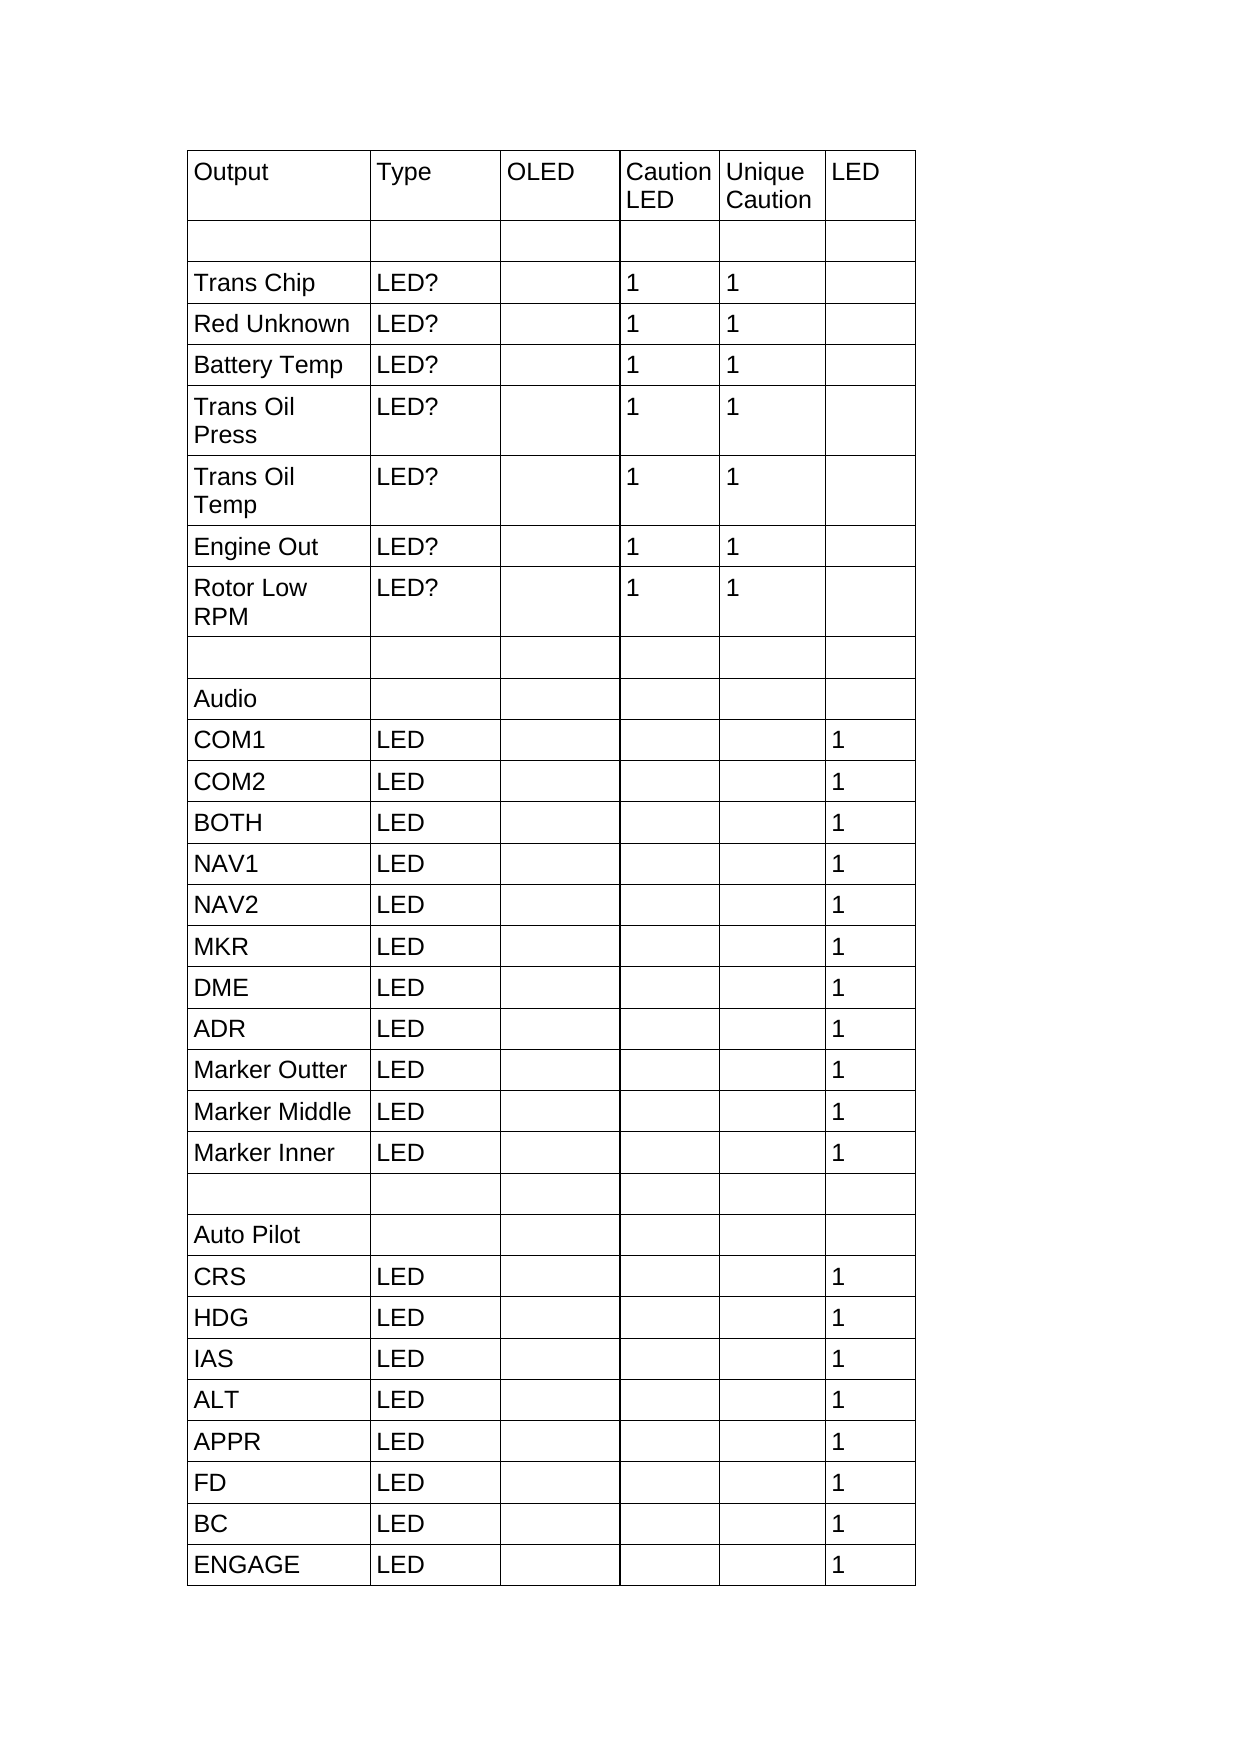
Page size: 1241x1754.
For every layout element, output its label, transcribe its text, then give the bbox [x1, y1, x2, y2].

table_cell LED [371, 1504, 500, 1544]
table_cell CRS [188, 1256, 370, 1296]
table_cell [188, 1174, 370, 1214]
table_cell Marker Middle [188, 1091, 370, 1131]
table_cell [371, 637, 500, 677]
table_cell [826, 679, 915, 719]
table_cell [188, 637, 370, 677]
table_cell [501, 761, 619, 801]
table_cell Trans Chip [188, 262, 370, 302]
table_cell [720, 802, 825, 842]
table_cell [826, 526, 915, 566]
table_cell LED? [371, 456, 500, 525]
table_cell Audio [188, 679, 370, 719]
table_cell LED [371, 844, 500, 884]
table_cell LED [371, 1091, 500, 1131]
table_cell [720, 1215, 825, 1255]
table_cell 1 [826, 885, 915, 925]
table_cell 1 [621, 262, 719, 302]
table_cell 1 [826, 844, 915, 884]
table_cell ADR [188, 1009, 370, 1049]
table_cell [501, 1380, 619, 1420]
table_cell [501, 1462, 619, 1502]
table_cell 1 [720, 567, 825, 636]
table_cell 1 [826, 1380, 915, 1420]
table_cell [501, 885, 619, 925]
table_cell [720, 1462, 825, 1502]
table_cell [501, 967, 619, 1007]
table_cell [501, 1256, 619, 1296]
table_cell [720, 221, 825, 261]
table_cell LED [371, 1297, 500, 1337]
table_cell [720, 1256, 825, 1296]
table_cell 1 [826, 1009, 915, 1049]
table_cell [501, 1050, 619, 1090]
table_cell 1 [720, 456, 825, 525]
table_cell [621, 1297, 719, 1337]
table_cell [720, 679, 825, 719]
table_cell [826, 304, 915, 344]
table_cell COM1 [188, 720, 370, 760]
table_cell [501, 1009, 619, 1049]
table_cell [621, 637, 719, 677]
table_cell HDG [188, 1297, 370, 1337]
table_header Unique Caution [720, 151, 825, 220]
table_cell IAS [188, 1339, 370, 1379]
table_cell LED? [371, 386, 500, 455]
table_cell 1 [720, 262, 825, 302]
table_cell [501, 720, 619, 760]
table_cell [720, 844, 825, 884]
table_cell [371, 1215, 500, 1255]
table_cell Auto Pilot [188, 1215, 370, 1255]
table_cell 1 [826, 720, 915, 760]
table_cell 1 [621, 526, 719, 566]
table_cell 1 [720, 526, 825, 566]
table_cell 1 [826, 1091, 915, 1131]
table_cell [826, 637, 915, 677]
table_cell [826, 1215, 915, 1255]
table_cell 1 [826, 1297, 915, 1337]
table_cell [501, 1545, 619, 1585]
table_cell BC [188, 1504, 370, 1544]
table_cell [621, 844, 719, 884]
table_cell [501, 1297, 619, 1337]
table_cell [826, 386, 915, 455]
table_cell [621, 1421, 719, 1461]
table_header Caution LED [621, 151, 719, 220]
table_cell 1 [826, 802, 915, 842]
table_cell [501, 345, 619, 385]
table_cell 1 [826, 1339, 915, 1379]
table_cell [720, 967, 825, 1007]
table_cell LED? [371, 567, 500, 636]
table_cell ENGAGE [188, 1545, 370, 1585]
table_cell LED? [371, 262, 500, 302]
table_cell [621, 1050, 719, 1090]
table_cell [720, 885, 825, 925]
table_cell [501, 844, 619, 884]
table_cell [720, 1504, 825, 1544]
table_cell [720, 1091, 825, 1131]
table_cell Trans Oil Press [188, 386, 370, 455]
table_cell LED [371, 1545, 500, 1585]
table_cell LED [371, 761, 500, 801]
table_cell 1 [621, 345, 719, 385]
table_cell [621, 967, 719, 1007]
table_cell [501, 1421, 619, 1461]
table_cell LED [371, 967, 500, 1007]
table_cell 1 [826, 926, 915, 966]
table_cell 1 [720, 304, 825, 344]
table_cell 1 [621, 567, 719, 636]
table_cell [720, 1174, 825, 1214]
table_cell [720, 1009, 825, 1049]
table_cell APPR [188, 1421, 370, 1461]
table_cell [501, 1504, 619, 1544]
table_cell [621, 1215, 719, 1255]
table_cell LED [371, 885, 500, 925]
table_cell LED [371, 1380, 500, 1420]
table_cell [501, 1174, 619, 1214]
table_cell NAV1 [188, 844, 370, 884]
table_cell [826, 262, 915, 302]
table_header Output [188, 151, 370, 220]
table_cell Battery Temp [188, 345, 370, 385]
table_cell [720, 1050, 825, 1090]
table_cell [720, 1132, 825, 1172]
table_cell [720, 1297, 825, 1337]
table_cell [720, 761, 825, 801]
table_cell 1 [621, 386, 719, 455]
table_cell [501, 1215, 619, 1255]
table_cell 1 [621, 304, 719, 344]
table_cell [826, 345, 915, 385]
table_cell LED [371, 1009, 500, 1049]
table_cell 1 [826, 1050, 915, 1090]
table_cell Red Unknown [188, 304, 370, 344]
table_cell [621, 761, 719, 801]
table_cell [826, 1174, 915, 1214]
table_cell 1 [826, 967, 915, 1007]
table_cell Marker Inner [188, 1132, 370, 1172]
table_cell LED [371, 926, 500, 966]
table_cell [501, 304, 619, 344]
table_cell Marker Outter [188, 1050, 370, 1090]
table_cell [621, 1339, 719, 1379]
table_cell [720, 1421, 825, 1461]
table_cell 1 [826, 1256, 915, 1296]
table_cell [501, 526, 619, 566]
table_cell [621, 1256, 719, 1296]
table_cell COM2 [188, 761, 370, 801]
table_cell [501, 567, 619, 636]
table_cell NAV2 [188, 885, 370, 925]
table_cell LED [371, 1132, 500, 1172]
table_cell [720, 637, 825, 677]
table_cell [720, 1380, 825, 1420]
table_cell [501, 679, 619, 719]
table_cell LED [371, 1462, 500, 1502]
table_cell 1 [720, 386, 825, 455]
table_header LED [826, 151, 915, 220]
table_cell LED? [371, 526, 500, 566]
table_cell [621, 926, 719, 966]
table_cell [621, 1091, 719, 1131]
table_cell [501, 637, 619, 677]
table_cell [826, 567, 915, 636]
table_cell [621, 1545, 719, 1585]
table_cell LED [371, 1421, 500, 1461]
table_cell [621, 1504, 719, 1544]
table_cell [621, 885, 719, 925]
table_cell [371, 221, 500, 261]
table_cell [501, 1339, 619, 1379]
table_cell [501, 802, 619, 842]
table_cell DME [188, 967, 370, 1007]
table_cell Engine Out [188, 526, 370, 566]
table_cell FD [188, 1462, 370, 1502]
table_cell [720, 1545, 825, 1585]
table_cell [621, 221, 719, 261]
table_cell ALT [188, 1380, 370, 1420]
table_cell BOTH [188, 802, 370, 842]
table_cell [621, 1009, 719, 1049]
table_header Type [371, 151, 500, 220]
table_cell [621, 1380, 719, 1420]
table_cell LED [371, 1339, 500, 1379]
table_cell [501, 221, 619, 261]
table_cell MKR [188, 926, 370, 966]
table_cell LED [371, 1050, 500, 1090]
table_cell [371, 1174, 500, 1214]
table_cell 1 [826, 761, 915, 801]
table_cell Trans Oil Temp [188, 456, 370, 525]
table_cell LED [371, 1256, 500, 1296]
table_cell [826, 456, 915, 525]
table_cell [501, 926, 619, 966]
table_cell [501, 1091, 619, 1131]
table_cell 1 [720, 345, 825, 385]
table_cell 1 [826, 1462, 915, 1502]
table_cell 1 [621, 456, 719, 525]
table_cell [501, 456, 619, 525]
table_cell LED [371, 720, 500, 760]
table_cell [621, 679, 719, 719]
table_header OLED [501, 151, 619, 220]
table_cell 1 [826, 1504, 915, 1544]
table_cell LED [371, 802, 500, 842]
table_cell [720, 926, 825, 966]
table_cell [621, 802, 719, 842]
table_cell [621, 1132, 719, 1172]
table_cell [621, 1462, 719, 1502]
table_cell [501, 1132, 619, 1172]
table_cell [371, 679, 500, 719]
table_cell 1 [826, 1132, 915, 1172]
table_cell [501, 262, 619, 302]
table_cell [720, 720, 825, 760]
table_cell Rotor Low RPM [188, 567, 370, 636]
table_cell [720, 1339, 825, 1379]
table_cell [621, 720, 719, 760]
table_cell [188, 221, 370, 261]
table_cell [621, 1174, 719, 1214]
table_cell LED? [371, 304, 500, 344]
table_cell [501, 386, 619, 455]
table_cell LED? [371, 345, 500, 385]
table_cell 1 [826, 1421, 915, 1461]
table_cell [826, 221, 915, 261]
table_cell 1 [826, 1545, 915, 1585]
